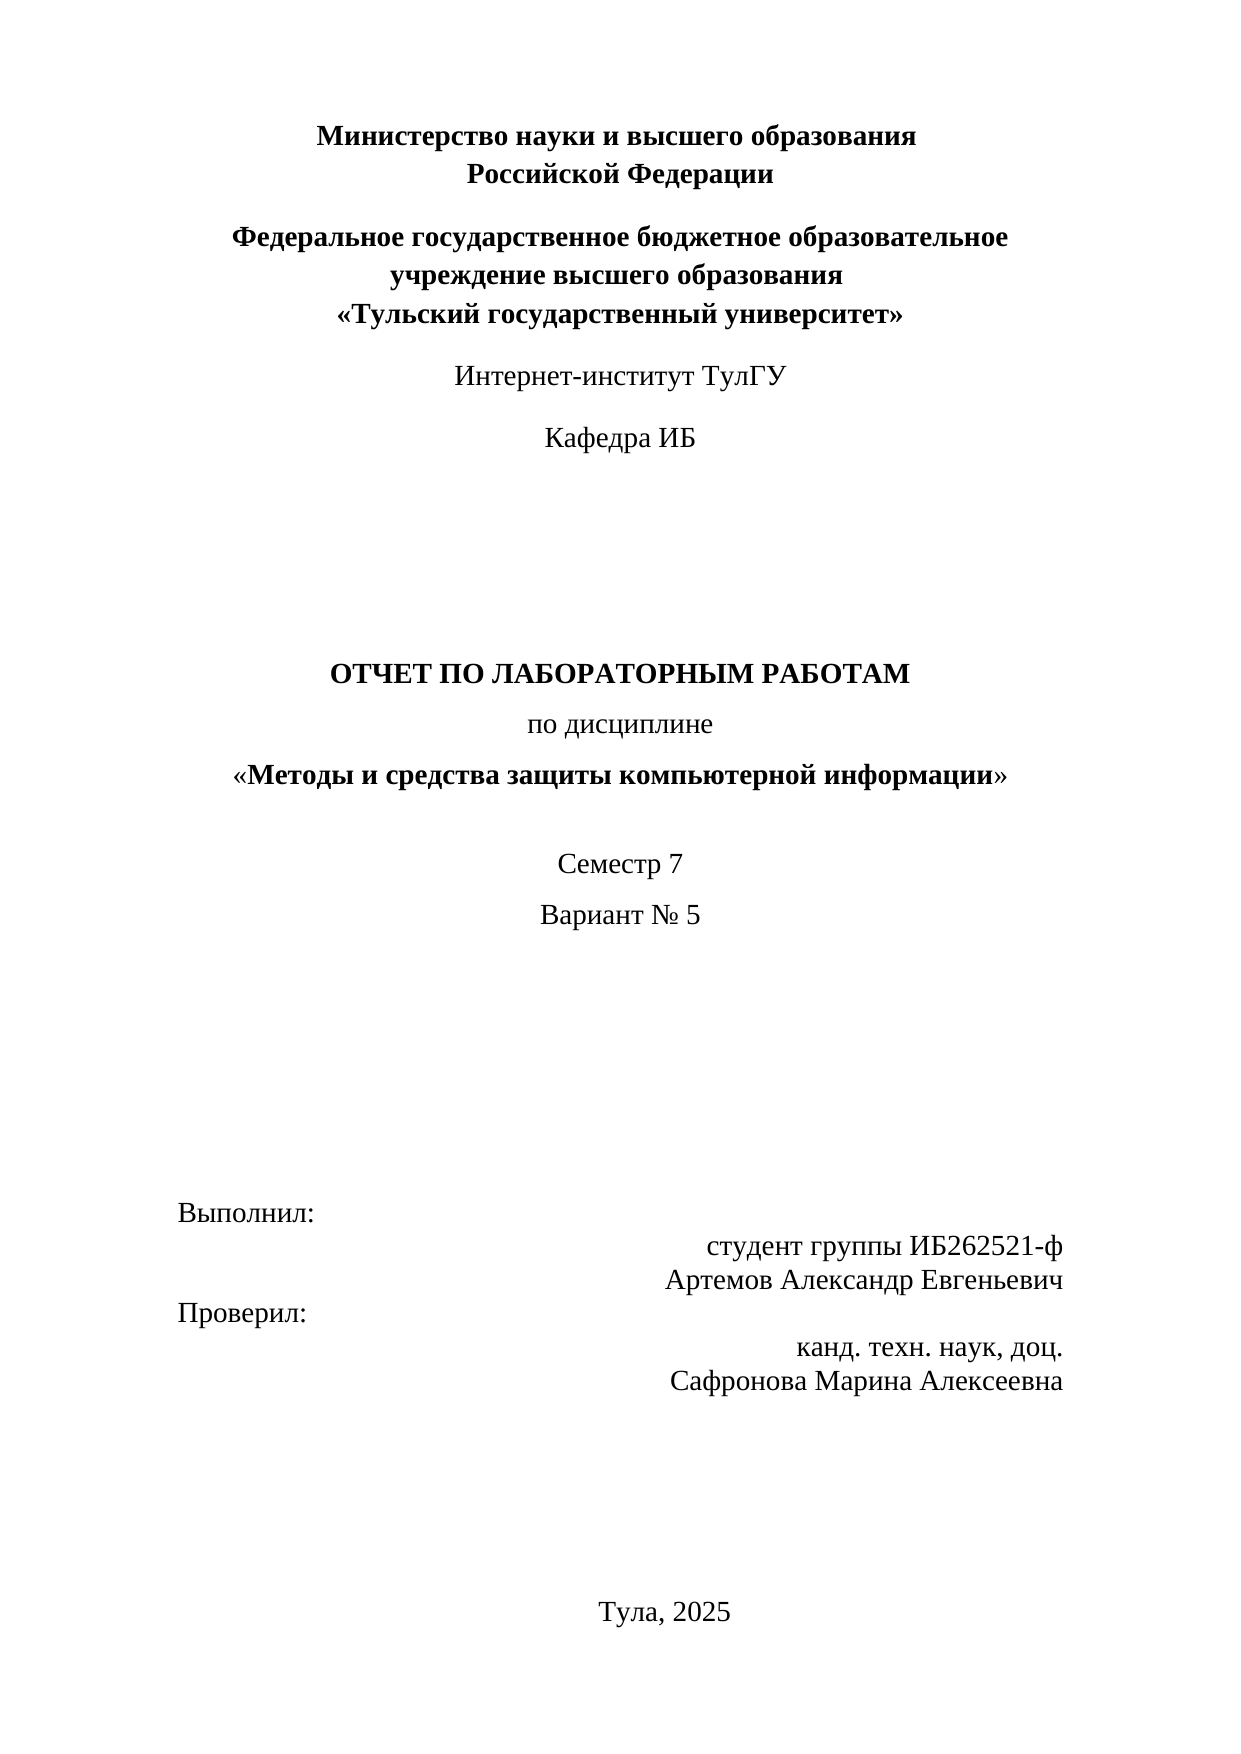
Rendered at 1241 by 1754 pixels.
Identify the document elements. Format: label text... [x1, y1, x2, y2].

text Сафронова Марина Алексеевна [177, 1363, 1063, 1396]
text «Методы и средства защиты компьютерной информации» [177, 757, 1063, 790]
text Выполнил: [177, 1195, 1063, 1228]
text Проверил: [177, 1296, 1063, 1329]
text студент группы ИБ262521-ф [177, 1228, 1063, 1262]
text ОТЧЕТ ПО ЛАБОРАТОРНЫМ РАБОТАМ [177, 656, 1063, 690]
text Федеральное государственное бюджетное образовательное учреждение высшего образования «Тульский государственный университет» [177, 219, 1063, 329]
text Тула, 2025 [177, 1594, 1152, 1627]
text Интернет-институт ТулГУ [177, 358, 1063, 392]
text по дисциплине [177, 707, 1063, 740]
text Вариант № 5 [177, 897, 1063, 931]
text Артемов Александр Евгеньевич [177, 1262, 1063, 1296]
text Министерство науки и высшего образования Российской Федерации [177, 118, 1063, 190]
text Семестр 7 [177, 847, 1063, 880]
text канд. техн. наук, доц. [177, 1329, 1063, 1363]
text Кафедра ИБ [177, 420, 1063, 454]
